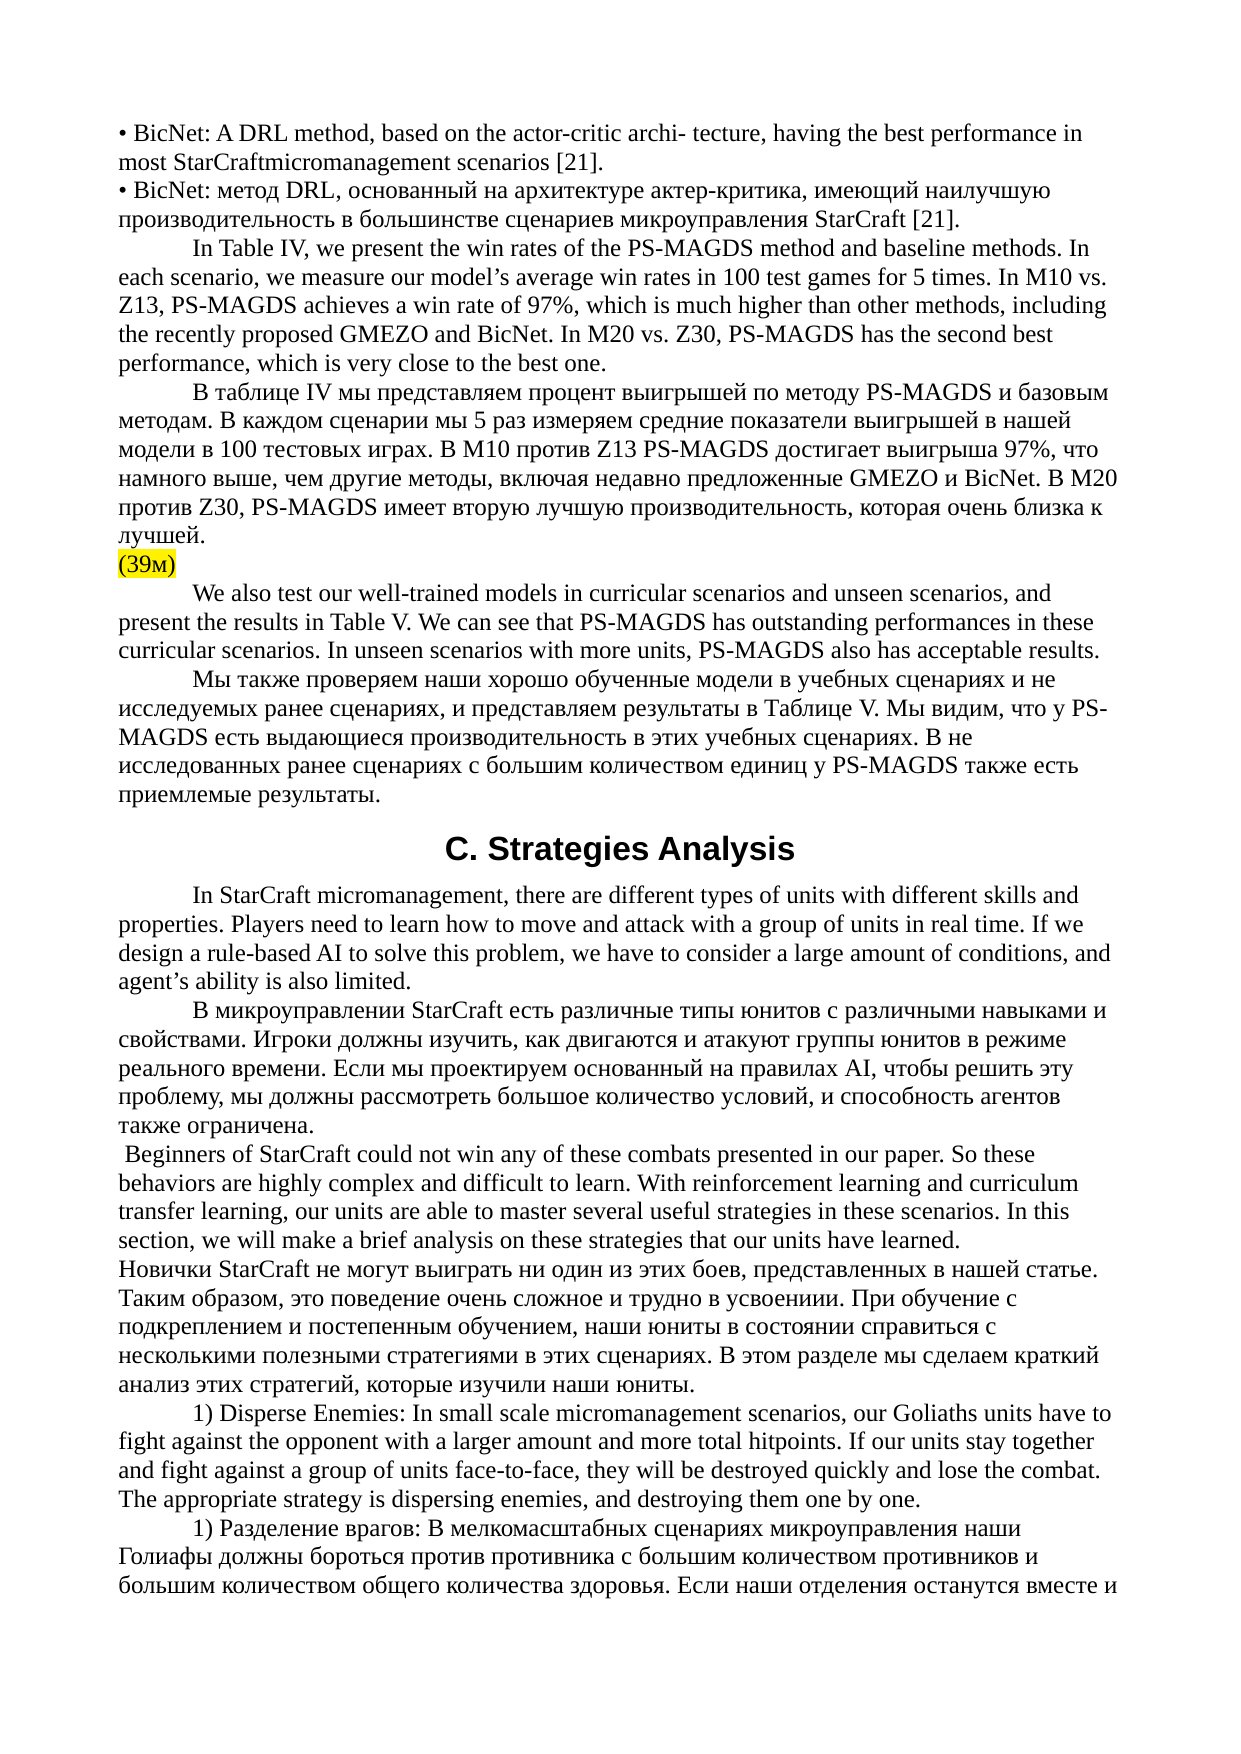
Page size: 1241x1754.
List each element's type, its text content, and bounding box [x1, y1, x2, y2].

text В микроуправлении StarCraft есть различные типы юнитов с различными навыками и свойствами. Игроки должны изучить, как двигаются и атакуют группы юнитов в режиме реального времени. Если мы проектируем основанный на правилах AI, чтобы решить эту проблему, мы должны рассмотреть большое количество условий, и способность агентов также ограничена. [118, 995, 1122, 1139]
text В таблице IV мы представляем процент выигрышей по методу PS-MAGDS и базовым методам. В каждом сценарии мы 5 раз измеряем средние показатели выигрышей в нашей модели в 100 тестовых играх. В M10 против Z13 PS-MAGDS достигает выигрыша 97%, что намного выше, чем другие методы, включая недавно предложенные GMEZO и BicNet. В M20 против Z30, PS-MAGDS имеет вторую лучшую производительность, которая очень близка к лучшей. [118, 377, 1122, 549]
text In StarCraft micromanagement, there are different types of units with different skills and properties. Players need to learn how to move and attack with a group of units in real time. If we design a rule-based AI to solve this problem, we have to consider a large amount of conditions, and agent’s ability is also limited. [118, 880, 1122, 995]
text Мы также проверяем наши хорошо обученные модели в учебных сценариях и не исследуемых ранее сценариях, и представляем результаты в Таблице V. Мы видим, что у PS-MAGDS есть выдающиеся производительность в этих учебных сценариях. В не исследованных ранее сценариях с большим количеством единиц у PS-MAGDS также есть приемлемые результаты. [118, 664, 1122, 808]
subtitle C. Strategies Analysis [118, 829, 1122, 868]
text 1) Disperse Enemies: In small scale micromanagement scenarios, our Goliaths units have to fight against the opponent with a larger amount and more total hitpoints. If our units stay together and fight against a group of units face-to-face, they will be destroyed quickly and lose the combat. The appropriate strategy is dispersing enemies, and destroying them one by one. [118, 1398, 1122, 1513]
text 1) Разделение врагов: В мелкомасштабных сценариях микроуправления наши Голиафы должны бороться против противника с большим количеством противников и большим количеством общего количества здоровья. Если наши отделения останутся вместе и [118, 1513, 1122, 1599]
text (39м) [118, 549, 1122, 578]
text We also test our well-trained models in curricular scenarios and unseen scenarios, and present the results in Table V. We can see that PS-MAGDS has outstanding performances in these curricular scenarios. In unseen scenarios with more units, PS-MAGDS also has acceptable results. [118, 578, 1122, 664]
text In Table IV, we present the win rates of the PS-MAGDS method and baseline methods. In each scenario, we measure our model’s average win rates in 100 test games for 5 times. In M10 vs. Z13, PS-MAGDS achieves a win rate of 97%, which is much higher than other methods, including the recently proposed GMEZO and BicNet. In M20 vs. Z30, PS-MAGDS has the second best performance, which is very close to the best one. [118, 233, 1122, 377]
text • BicNet: A DRL method, based on the actor-critic archi- tecture, having the best performance in most StarCraftmicromanagement scenarios [21]. [118, 118, 1122, 176]
text Новички StarCraft не могут выиграть ни один из этих боев, представленных в нашей статье. Таким образом, это поведение очень сложное и трудно в усвоениии. При обучение с подкреплением и постепенным обучением, наши юниты в состоянии справиться с несколькими полезными стратегиями в этих сценариях. В этом разделе мы сделаем краткий анализ этих стратегий, которые изучили наши юниты. [118, 1254, 1122, 1398]
text Beginners of StarCraft could not win any of these combats presented in our paper. So these behaviors are highly complex and difficult to learn. With reinforcement learning and curriculum transfer learning, our units are able to master several useful strategies in these scenarios. In this section, we will make a brief analysis on these strategies that our units have learned. [118, 1139, 1122, 1254]
text • BicNet: метод DRL, основанный на архитектуре актер-критика, имеющий наилучшую производительность в большинстве сценариев микроуправления StarCraft [21]. [118, 176, 1122, 233]
